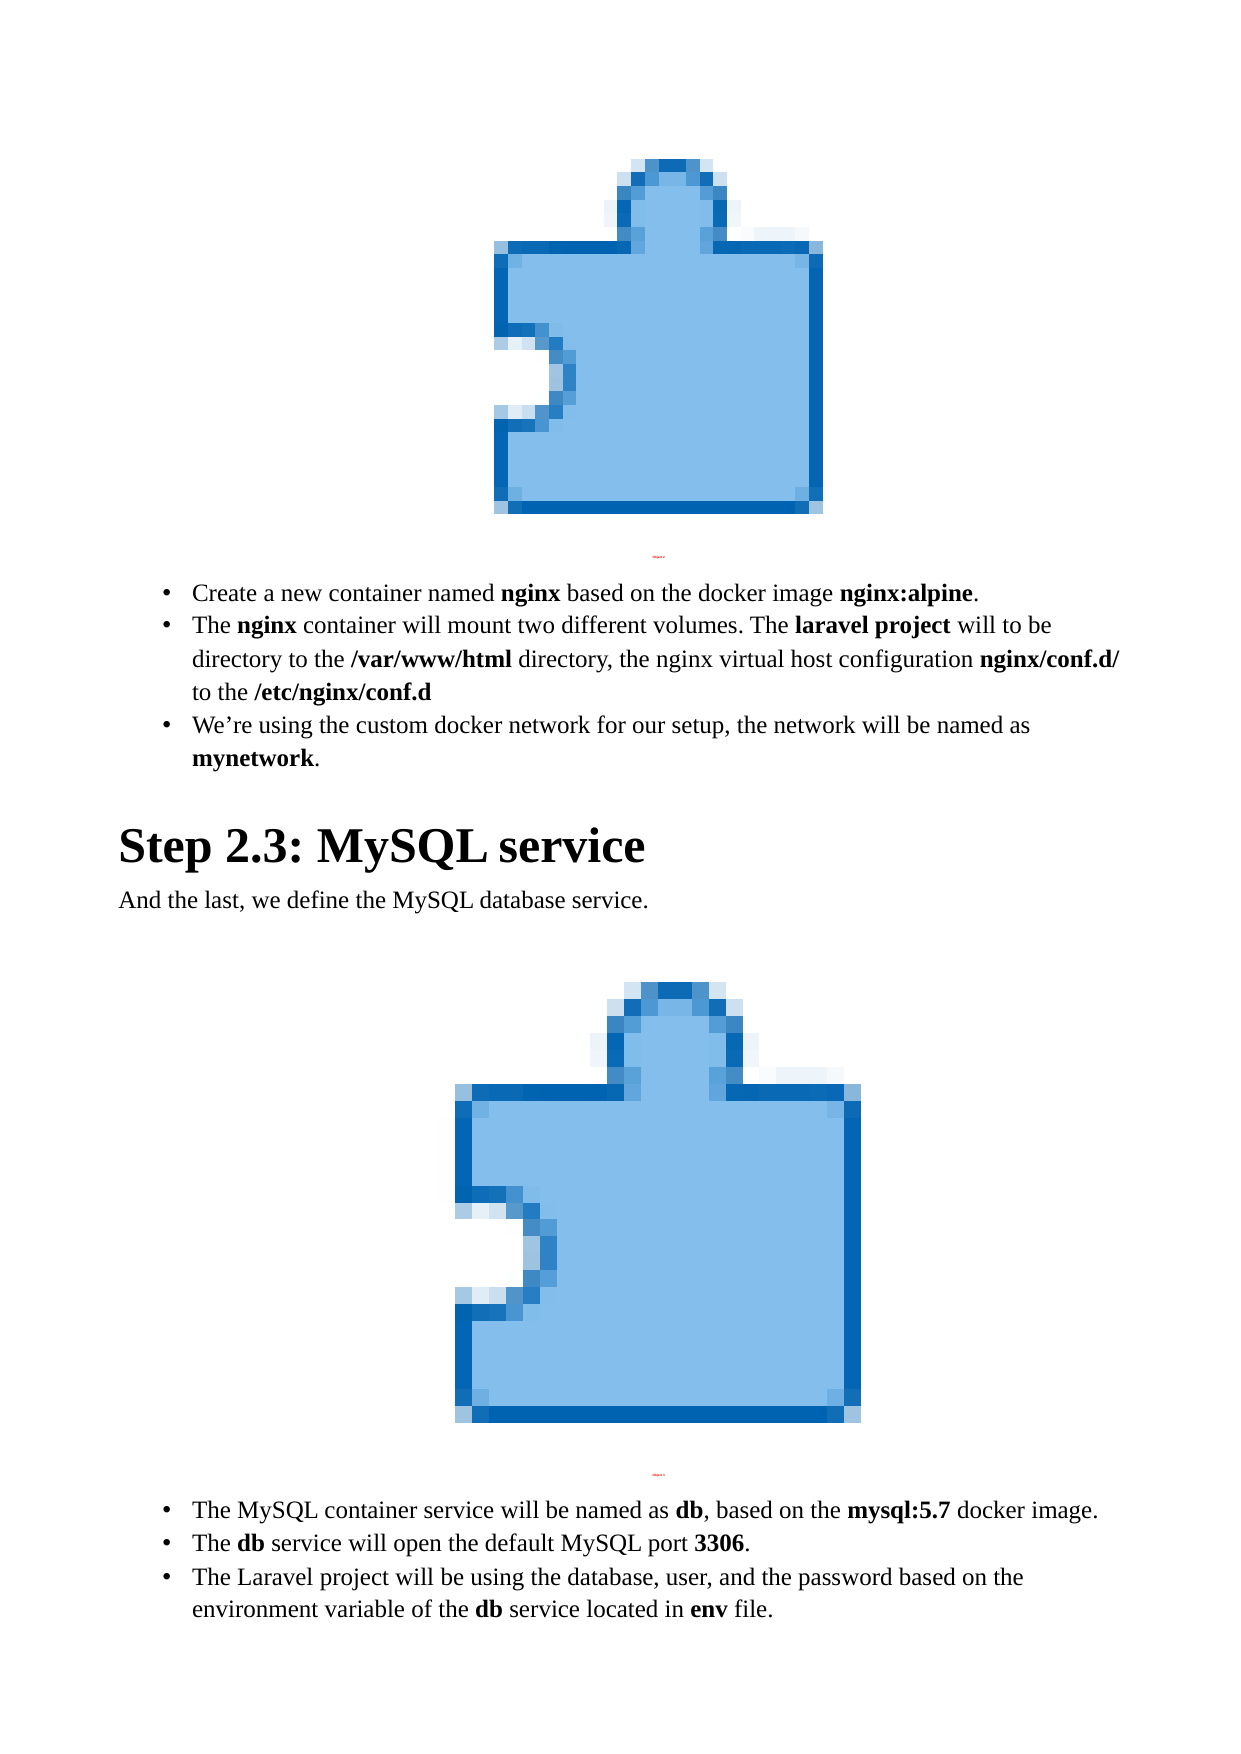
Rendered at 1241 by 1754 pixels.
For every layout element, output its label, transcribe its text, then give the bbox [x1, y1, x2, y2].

list We’re using the custom docker network for our setup, the network will be named as mynetwork. [162, 710, 1122, 771]
list The nginx container will mount two different volumes. The laravel project will to be directory to the /var/www/html directory, the nginx virtual host configuration nginx/conf.d/ to the /etc/nginx/conf.d [162, 611, 1122, 705]
list Create a new container named nginx based on the docker image nginx:alpine. [162, 578, 1122, 606]
text And the last, we define the MySQL database service. [118, 885, 1122, 914]
list The db service will open the default MySQL port 3306. [162, 1528, 1122, 1557]
subtitle Step 2.3: MySQL service [118, 815, 1122, 873]
list The MySQL container service will be named as db, based on the mysql:5.7 docker image. [162, 1496, 1122, 1524]
list The Laravel project will be using the database, user, and the password based on the environment variable of the db service located in env file. [162, 1562, 1122, 1623]
